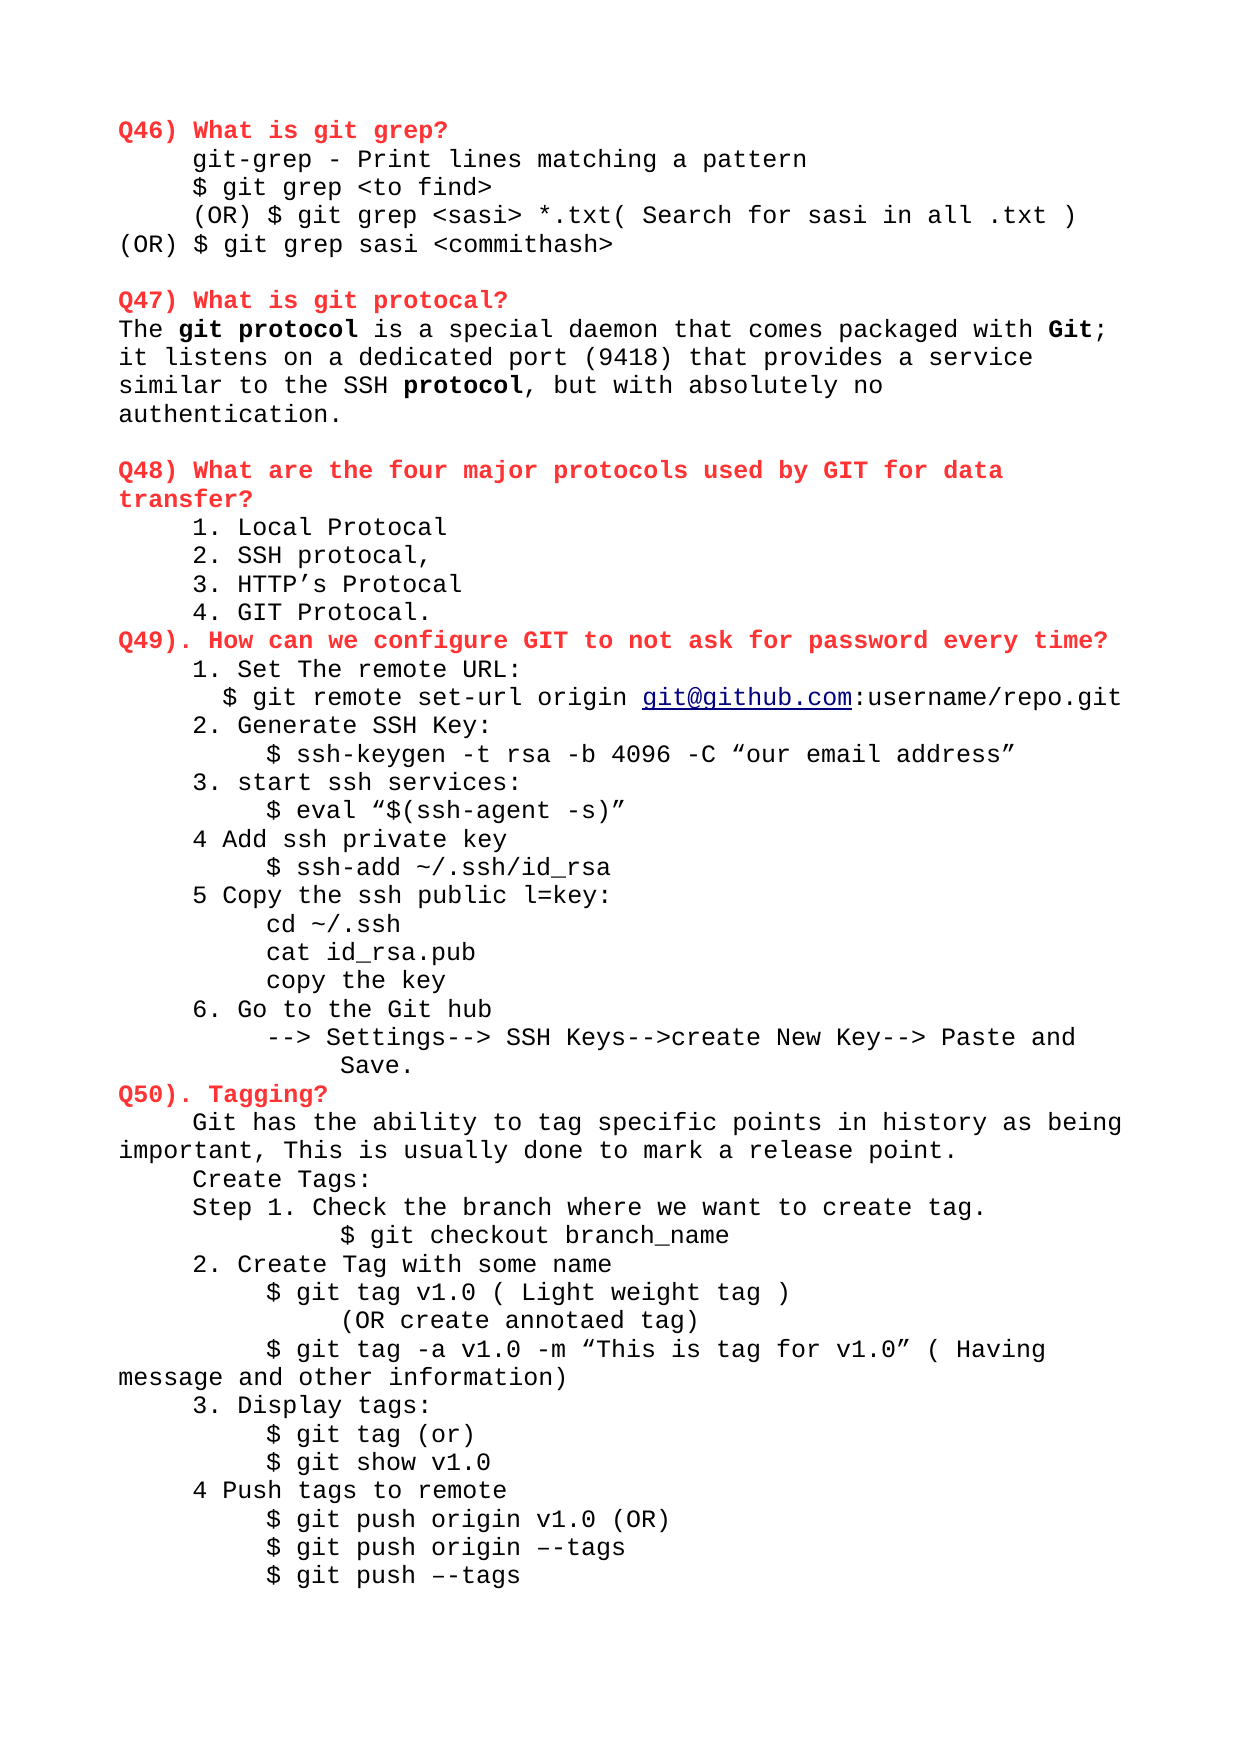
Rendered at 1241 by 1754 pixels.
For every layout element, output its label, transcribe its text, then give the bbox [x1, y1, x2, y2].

text copy the key [118, 968, 1122, 996]
text Q49). How can we configure GIT to not ask for password every time? [118, 628, 1122, 656]
text 3. Display tags: [118, 1393, 1122, 1421]
text $ git grep <to find> [118, 175, 1122, 203]
text Q50). Tagging? [118, 1081, 1122, 1110]
text 4 Push tags to remote [118, 1478, 1122, 1506]
text $ git tag v1.0 ( Light weight tag ) [118, 1280, 1122, 1308]
text $ git show v1.0 [118, 1450, 1122, 1478]
text Step 1. Check the branch where we want to create tag. [118, 1195, 1122, 1223]
text $ ssh-keygen -t rsa -b 4096 -C “our email address” [118, 741, 1122, 770]
text $ git push origin v1.0 (OR) [118, 1506, 1122, 1535]
text 3. HTTP’s Protocal [118, 571, 1122, 600]
text $ git push –-tags [118, 1563, 1122, 1591]
text Create Tags: [118, 1166, 1122, 1195]
text $ git checkout branch_name [118, 1223, 1122, 1251]
text 2. SSH protocal, [118, 543, 1122, 571]
text 4 Add ssh private key [118, 826, 1122, 855]
text $ eval “$(ssh-agent -s)” [118, 798, 1122, 826]
text 6. Go to the Git hub [118, 996, 1122, 1025]
text 3. start ssh services: [118, 770, 1122, 798]
text 4. GIT Protocal. [118, 600, 1122, 628]
text 1. Set The remote URL: [118, 656, 1122, 685]
text cd ~/.ssh [118, 911, 1122, 940]
text $ ssh-add ~/.ssh/id_rsa [118, 855, 1122, 883]
text (OR create annotaed tag) [118, 1308, 1122, 1336]
text 1. Local Protocal [118, 515, 1122, 543]
text The git protocol is a special daemon that comes packaged with Git; it listens on a dedicated port (9418) that provides a service similar to the SSH protocol, but with absolutely no authentication. [118, 316, 1122, 430]
text Q48) What are the four major protocols used by GIT for data transfer? [118, 458, 1122, 515]
text Q46) What is git grep? [118, 118, 1122, 146]
text $ git tag (or) [118, 1421, 1122, 1450]
text 5 Copy the ssh public l=key: [118, 883, 1122, 911]
text (OR) $ git grep <sasi> *.txt( Search for sasi in all .txt ) (OR) $ git grep sasi <commithash> [118, 203, 1122, 260]
text $ git tag -a v1.0 -m “This is tag for v1.0” ( Having message and other information) [118, 1336, 1122, 1393]
text Q47) What is git protocal? [118, 288, 1122, 316]
text git-grep - Print lines matching a pattern [118, 146, 1122, 175]
text --> Settings--> SSH Keys-->create New Key--> Paste and Save. [118, 1025, 1122, 1081]
text $ git push origin –-tags [118, 1535, 1122, 1563]
text $ git remote set-url origin git@github.com:username/repo.git [118, 685, 1122, 713]
text 2. Generate SSH Key: [118, 713, 1122, 741]
text cat id_rsa.pub [118, 940, 1122, 968]
text Git has the ability to tag specific points in history as being important, This is usually done to mark a release point. [118, 1110, 1122, 1166]
text 2. Create Tag with some name [118, 1251, 1122, 1280]
